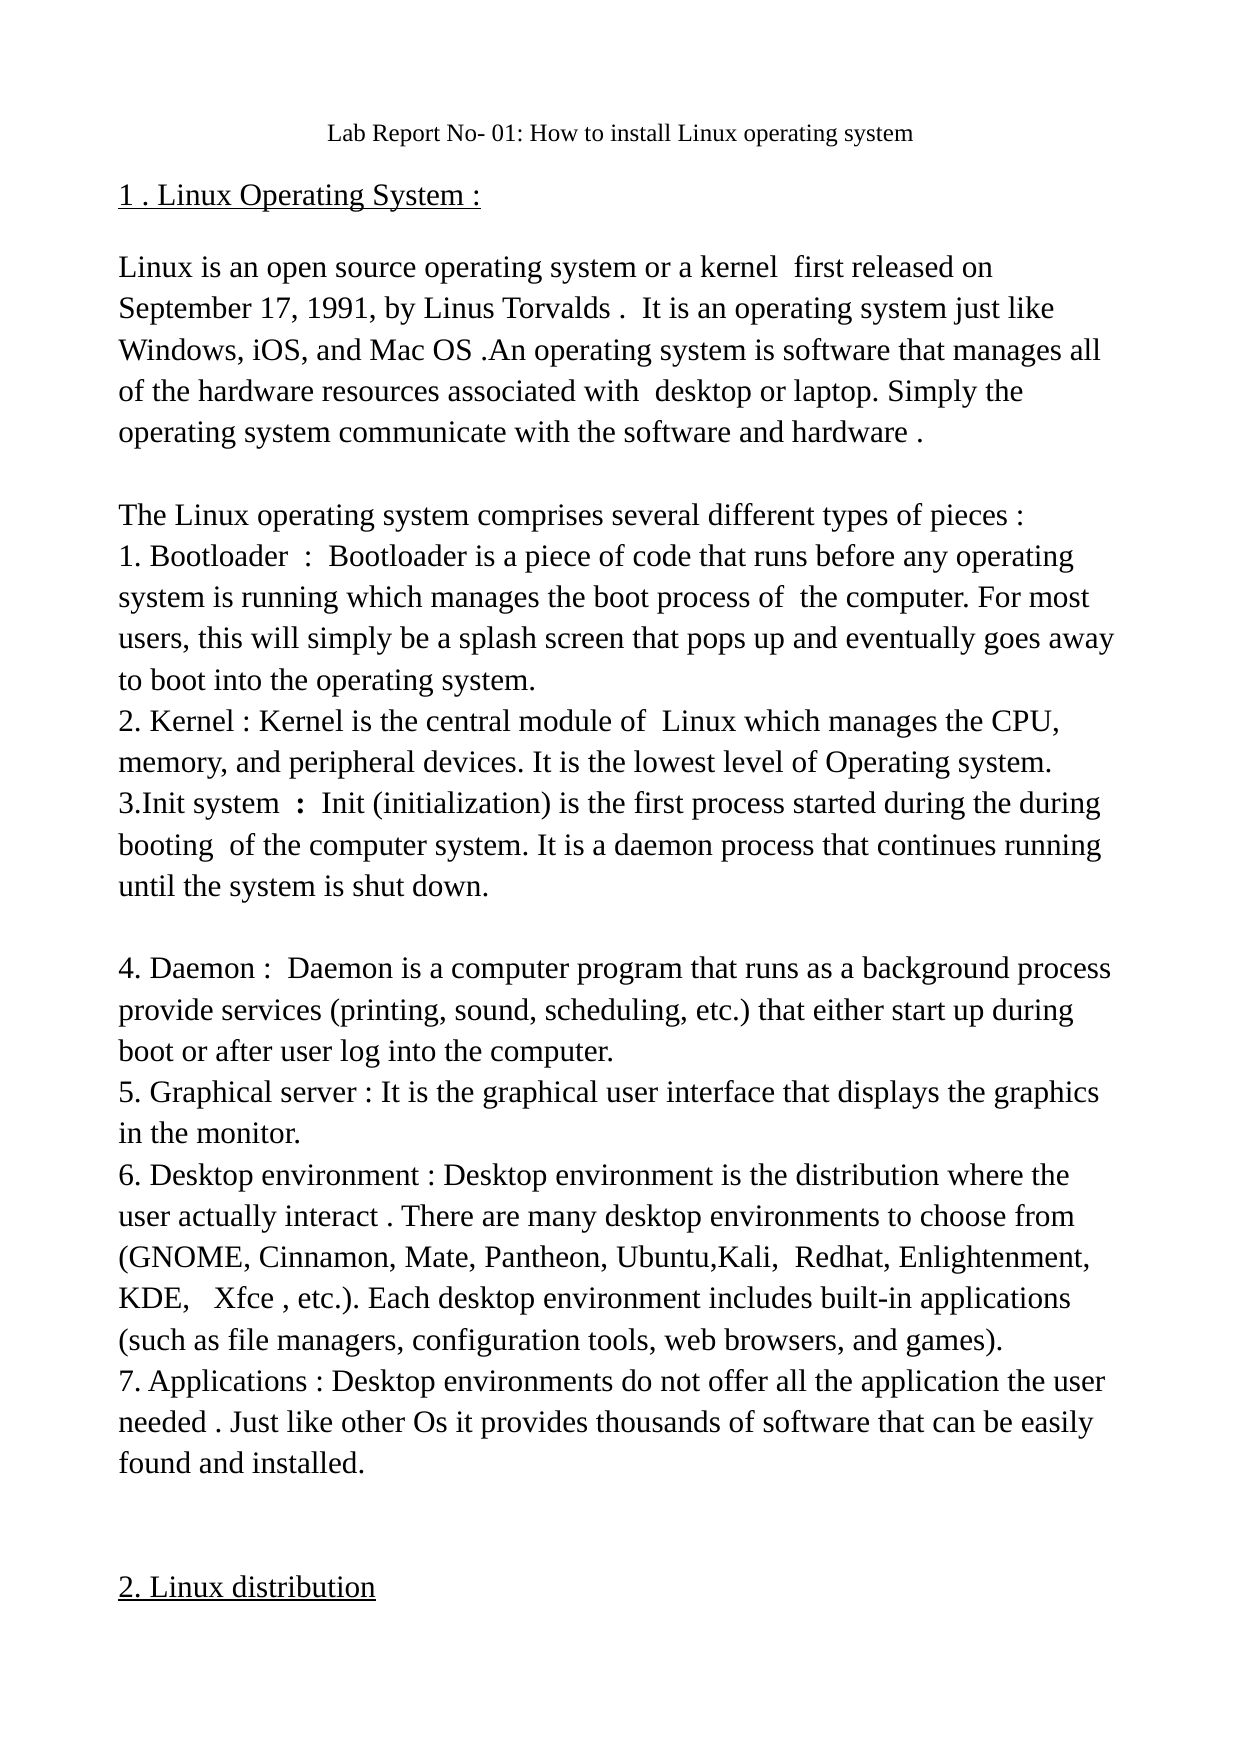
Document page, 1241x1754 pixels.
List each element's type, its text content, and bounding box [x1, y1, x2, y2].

text 1. Bootloader : Bootloader is a piece of code that runs before any operating system is running which manages the boot process of the computer. For most users, this will simply be a splash screen that pops up and eventually goes away to boot into the operating system. [118, 537, 1122, 697]
text 5. Graphical server : It is the graphical user interface that displays the graphics in the monitor. [118, 1073, 1122, 1150]
text 4. Daemon : Daemon is a computer program that runs as a background process provide services (printing, sound, scheduling, etc.) that either start up during boot or after user log into the computer. [118, 949, 1122, 1068]
text Linux is an open source operating system or a kernel first released on September 17, 1991, by Linus Torvalds . It is an operating system just like Windows, iOS, and Mac OS .An operating system is software that manages all of the hardware resources associated with desktop or laptop. Simply the operating system communicate with the software and hardware . [118, 248, 1122, 449]
text The Linux operating system comprises several different types of pieces : [118, 496, 1122, 532]
text 6. Desktop environment : Desktop environment is the distribution where the user actually interact . There are many desktop environments to choose from (GNOME, Cinnamon, Mate, Pantheon, Ubuntu,Kali, Redhat, Enlightenment, KDE, Xfce , etc.). Each desktop environment includes built-in applications (such as file managers, configuration tools, web browsers, and games). [118, 1156, 1122, 1357]
text 1 . Linux Operating System : [118, 176, 1122, 212]
text 3.Init system : Init (initialization) is the first process started during the during booting of the computer system. It is a daemon process that continues running until the system is shut down. [118, 784, 1122, 903]
text 2. Linux distribution [118, 1568, 1122, 1604]
text 7. Applications : Desktop environments do not offer all the application the user needed . Just like other Os it provides thousands of software that can be easily found and installed. [118, 1362, 1122, 1480]
text 2. Kernel : Kernel is the central module of Linux which manages the CPU, memory, and peripheral devices. It is the lowest level of Operating system. [118, 702, 1122, 779]
